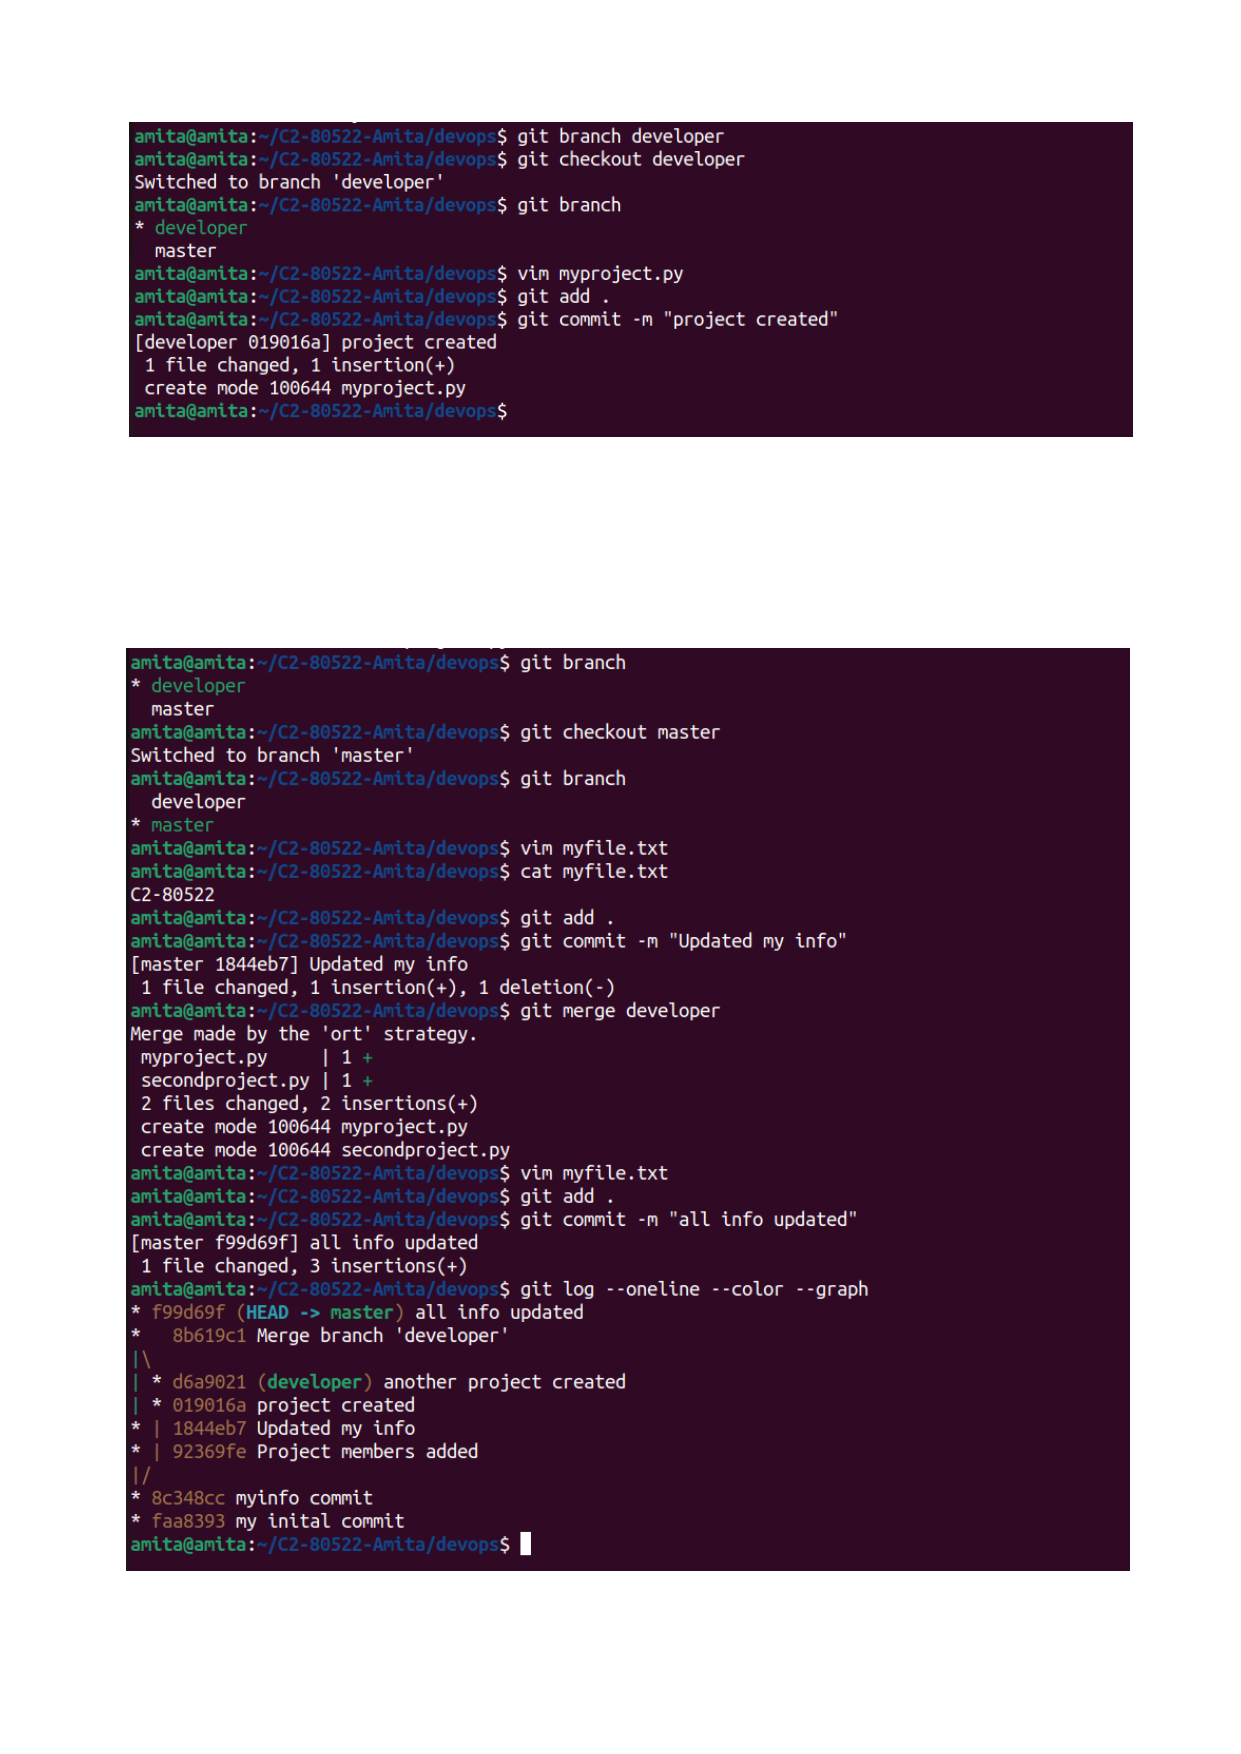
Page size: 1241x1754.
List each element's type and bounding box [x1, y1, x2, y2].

picture [126, 648, 1130, 1571]
picture [129, 122, 1133, 437]
